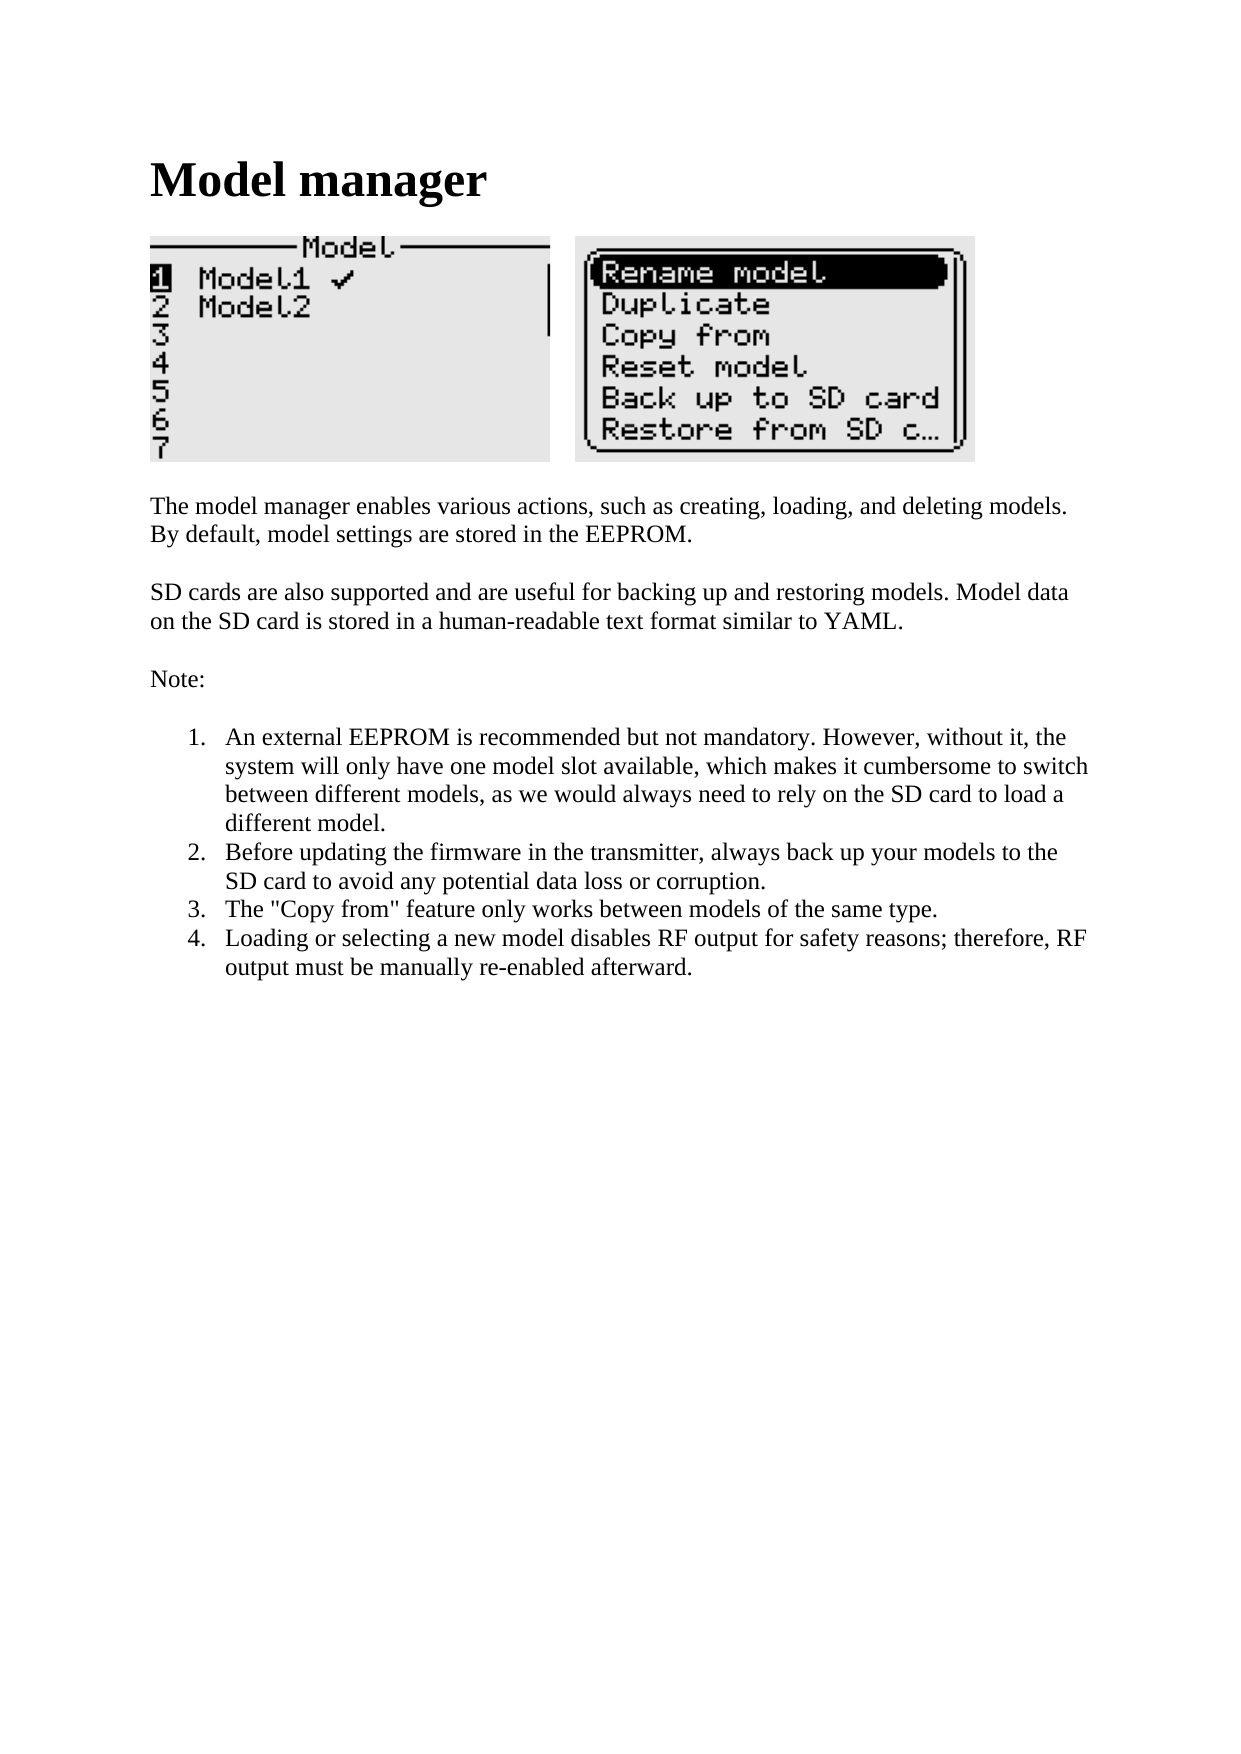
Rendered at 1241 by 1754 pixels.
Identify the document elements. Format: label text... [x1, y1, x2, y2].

text The model manager enables various actions, such as creating, loading, and deleting models. By default, model settings are stored in the EEPROM. [150, 491, 1090, 548]
picture [575, 236, 976, 462]
text Note: [150, 664, 1090, 693]
list An external EEPROM is recommended but not mandatory. However, without it, the system will only have one model slot available, which makes it cumbersome to switch between different models, as we would always need to rely on the SD card to load a different model. [187, 722, 1090, 837]
text SD cards are also supported and are useful for backing up and restoring models. Model data on the SD card is stored in a human-readable text format similar to YAML. [150, 577, 1090, 635]
list The "Copy from" feature only works between models of the same type. [187, 894, 1090, 923]
list Before updating the firmware in the transmitter, always back up your models to the SD card to avoid any potential data loss or corruption. [187, 837, 1090, 894]
picture [150, 236, 550, 462]
list Loading or selecting a new model disables RF output for safety reasons; therefore, RF output must be manually re-enabled afterward. [187, 923, 1090, 981]
subtitle Model manager [150, 150, 1090, 207]
